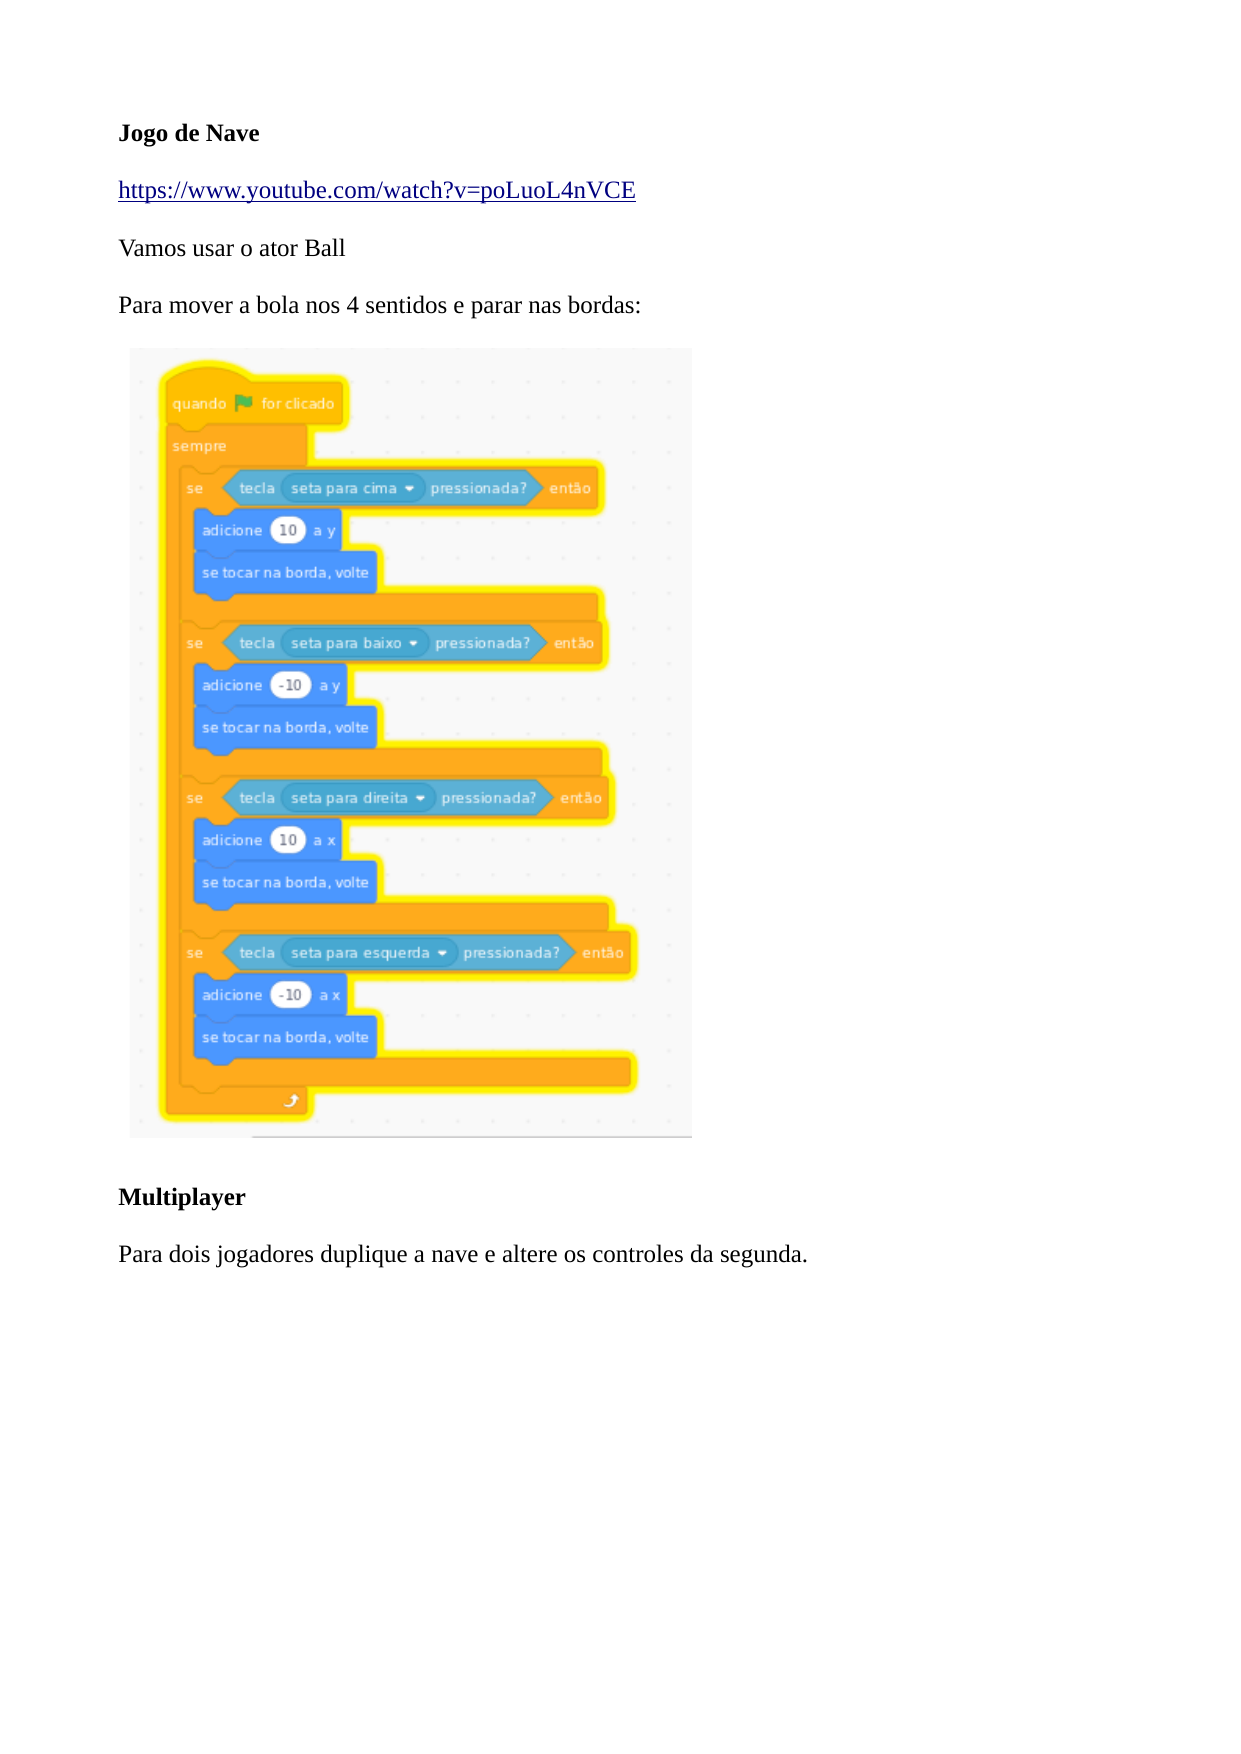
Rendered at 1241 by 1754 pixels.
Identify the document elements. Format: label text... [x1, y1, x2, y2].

text Multiplayer [118, 1182, 1122, 1211]
text Jogo de Nave [118, 118, 1122, 147]
picture [129, 348, 692, 1138]
text https://www.youtube.com/watch?v=poLuoL4nVCE [118, 176, 1122, 204]
text Vamos usar o ator Ball [118, 233, 1122, 262]
text Para mover a bola nos 4 sentidos e parar nas bordas: [118, 291, 1122, 319]
text Para dois jogadores duplique a nave e altere os controles da segunda. [118, 1239, 1122, 1268]
